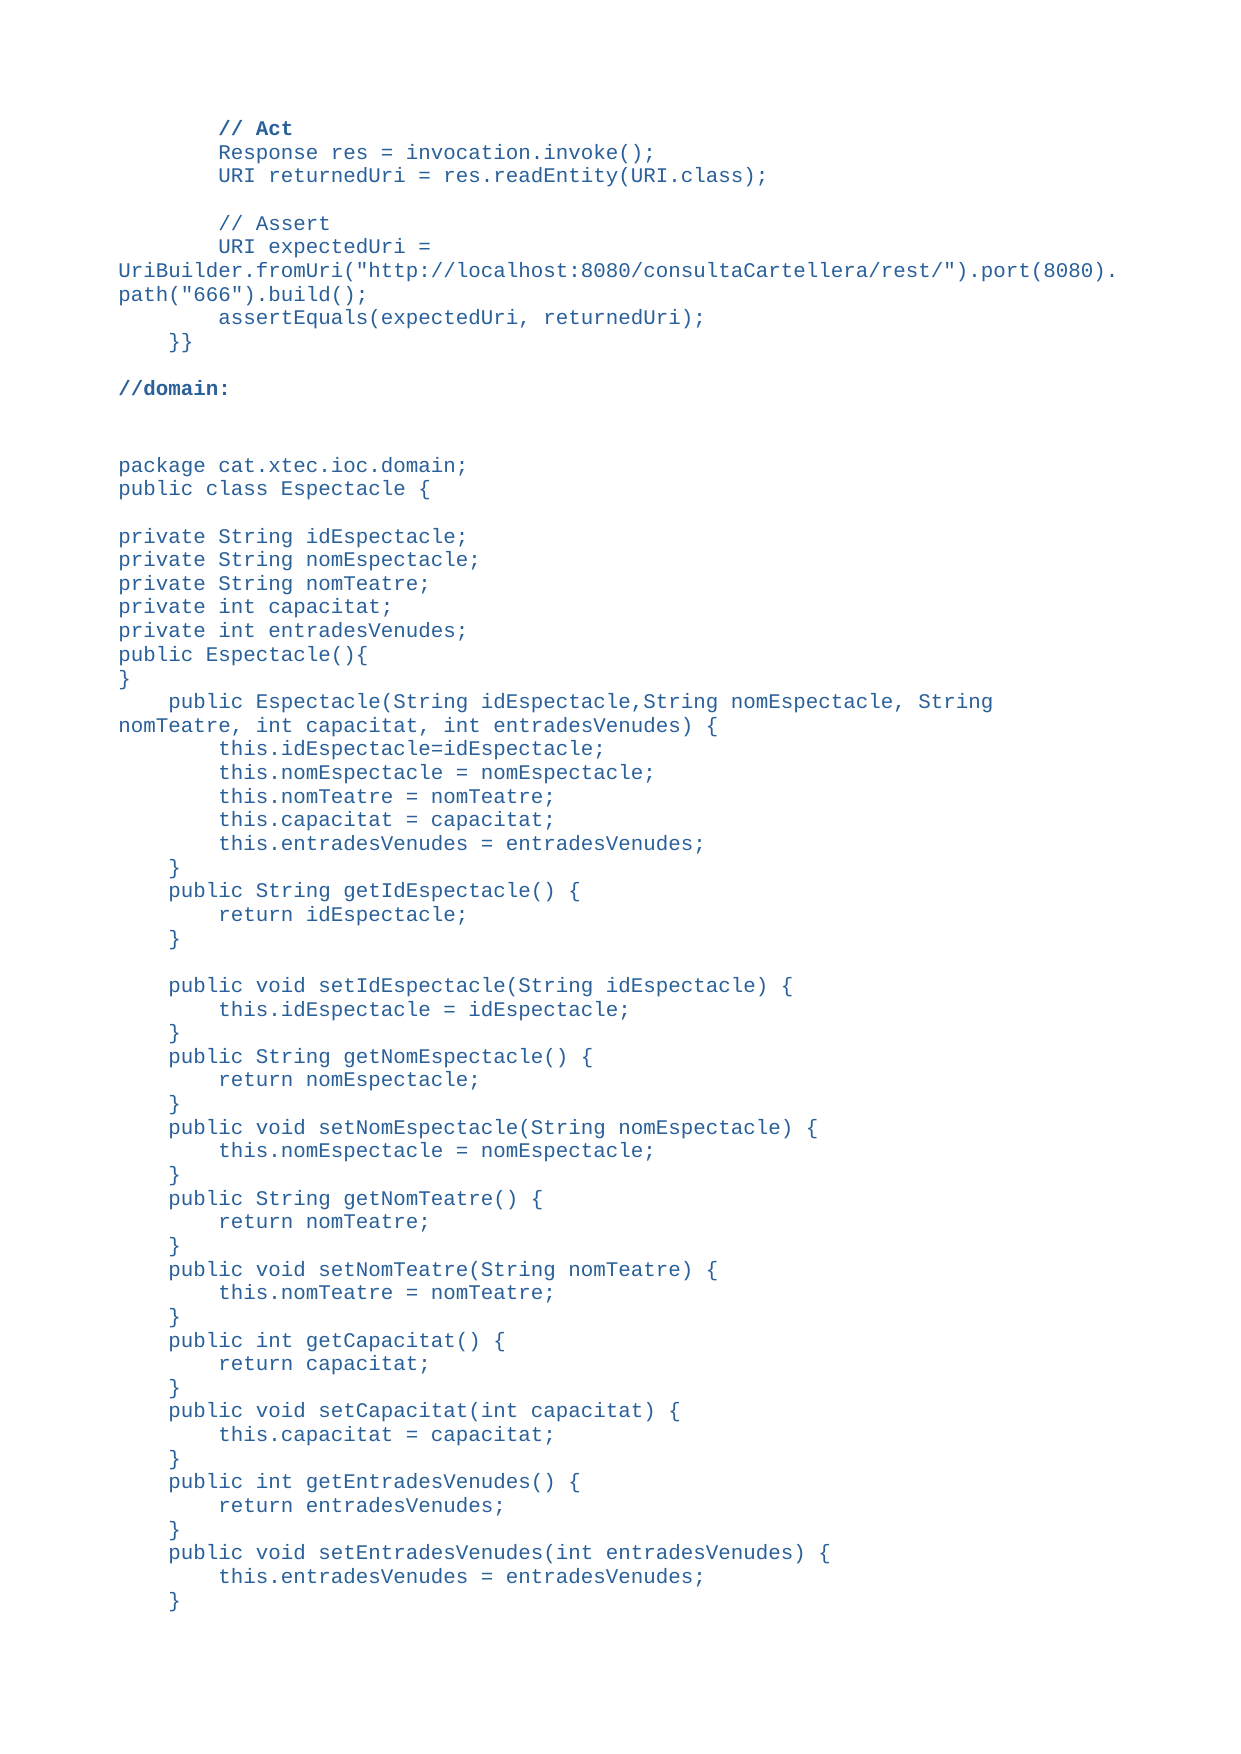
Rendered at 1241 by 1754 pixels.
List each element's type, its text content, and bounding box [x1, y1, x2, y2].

text public Espectacle(){ [118, 644, 1122, 667]
text return entradesVenudes; [118, 1495, 1122, 1519]
text this.nomTeatre = nomTeatre; [118, 1282, 1122, 1306]
text this.idEspectacle=idEspectacle; [118, 738, 1122, 762]
text } [118, 1164, 1122, 1188]
text private String nomTeatre; [118, 573, 1122, 597]
text this.capacitat = capacitat; [118, 1424, 1122, 1448]
text this.entradesVenudes = entradesVenudes; [118, 1566, 1122, 1590]
text }} [118, 331, 1122, 354]
text this.entradesVenudes = entradesVenudes; [118, 833, 1122, 857]
text } [118, 1022, 1122, 1046]
text //domain: [118, 378, 1122, 402]
text public int getCapacitat() { [118, 1329, 1122, 1353]
text } [118, 667, 1122, 691]
text // Assert [118, 213, 1122, 236]
text this.nomEspectacle = nomEspectacle; [118, 762, 1122, 786]
text public Espectacle(String idEspectacle,String nomEspectacle, String nomTeatre, int capacitat, int entradesVenudes) { [118, 691, 1122, 738]
text private int entradesVenudes; [118, 620, 1122, 644]
text public void setNomTeatre(String nomTeatre) { [118, 1259, 1122, 1282]
text private int capacitat; [118, 597, 1122, 620]
text return nomEspectacle; [118, 1069, 1122, 1093]
text // Act [118, 118, 1122, 142]
text this.nomTeatre = nomTeatre; [118, 786, 1122, 809]
text } [118, 1235, 1122, 1259]
text } [118, 1377, 1122, 1401]
text } [118, 1448, 1122, 1471]
text } [118, 1590, 1122, 1613]
text this.capacitat = capacitat; [118, 809, 1122, 833]
text public String getNomTeatre() { [118, 1188, 1122, 1211]
text public class Espectacle { [118, 478, 1122, 502]
text public void setCapacitat(int capacitat) { [118, 1401, 1122, 1424]
text } [118, 1306, 1122, 1329]
text return idEspectacle; [118, 904, 1122, 928]
text public void setNomEspectacle(String nomEspectacle) { [118, 1117, 1122, 1140]
text private String idEspectacle; [118, 526, 1122, 549]
text URI returnedUri = res.readEntity(URI.class); [118, 165, 1122, 189]
text URI expectedUri = UriBuilder.fromUri("http://localhost:8080/consultaCartellera/rest/").port(8080).path("666").build(); [118, 236, 1122, 307]
text this.idEspectacle = idEspectacle; [118, 998, 1122, 1022]
text this.nomEspectacle = nomEspectacle; [118, 1140, 1122, 1164]
text public void setEntradesVenudes(int entradesVenudes) { [118, 1542, 1122, 1566]
text public String getIdEspectacle() { [118, 880, 1122, 904]
text } [118, 857, 1122, 880]
text Response res = invocation.invoke(); [118, 142, 1122, 165]
text return nomTeatre; [118, 1211, 1122, 1235]
text public void setIdEspectacle(String idEspectacle) { [118, 975, 1122, 998]
text return capacitat; [118, 1353, 1122, 1377]
text } [118, 1519, 1122, 1542]
text package cat.xtec.ioc.domain; [118, 455, 1122, 478]
text } [118, 928, 1122, 951]
text private String nomEspectacle; [118, 549, 1122, 573]
text public int getEntradesVenudes() { [118, 1471, 1122, 1495]
text assertEquals(expectedUri, returnedUri); [118, 307, 1122, 331]
text } [118, 1093, 1122, 1117]
text public String getNomEspectacle() { [118, 1046, 1122, 1069]
